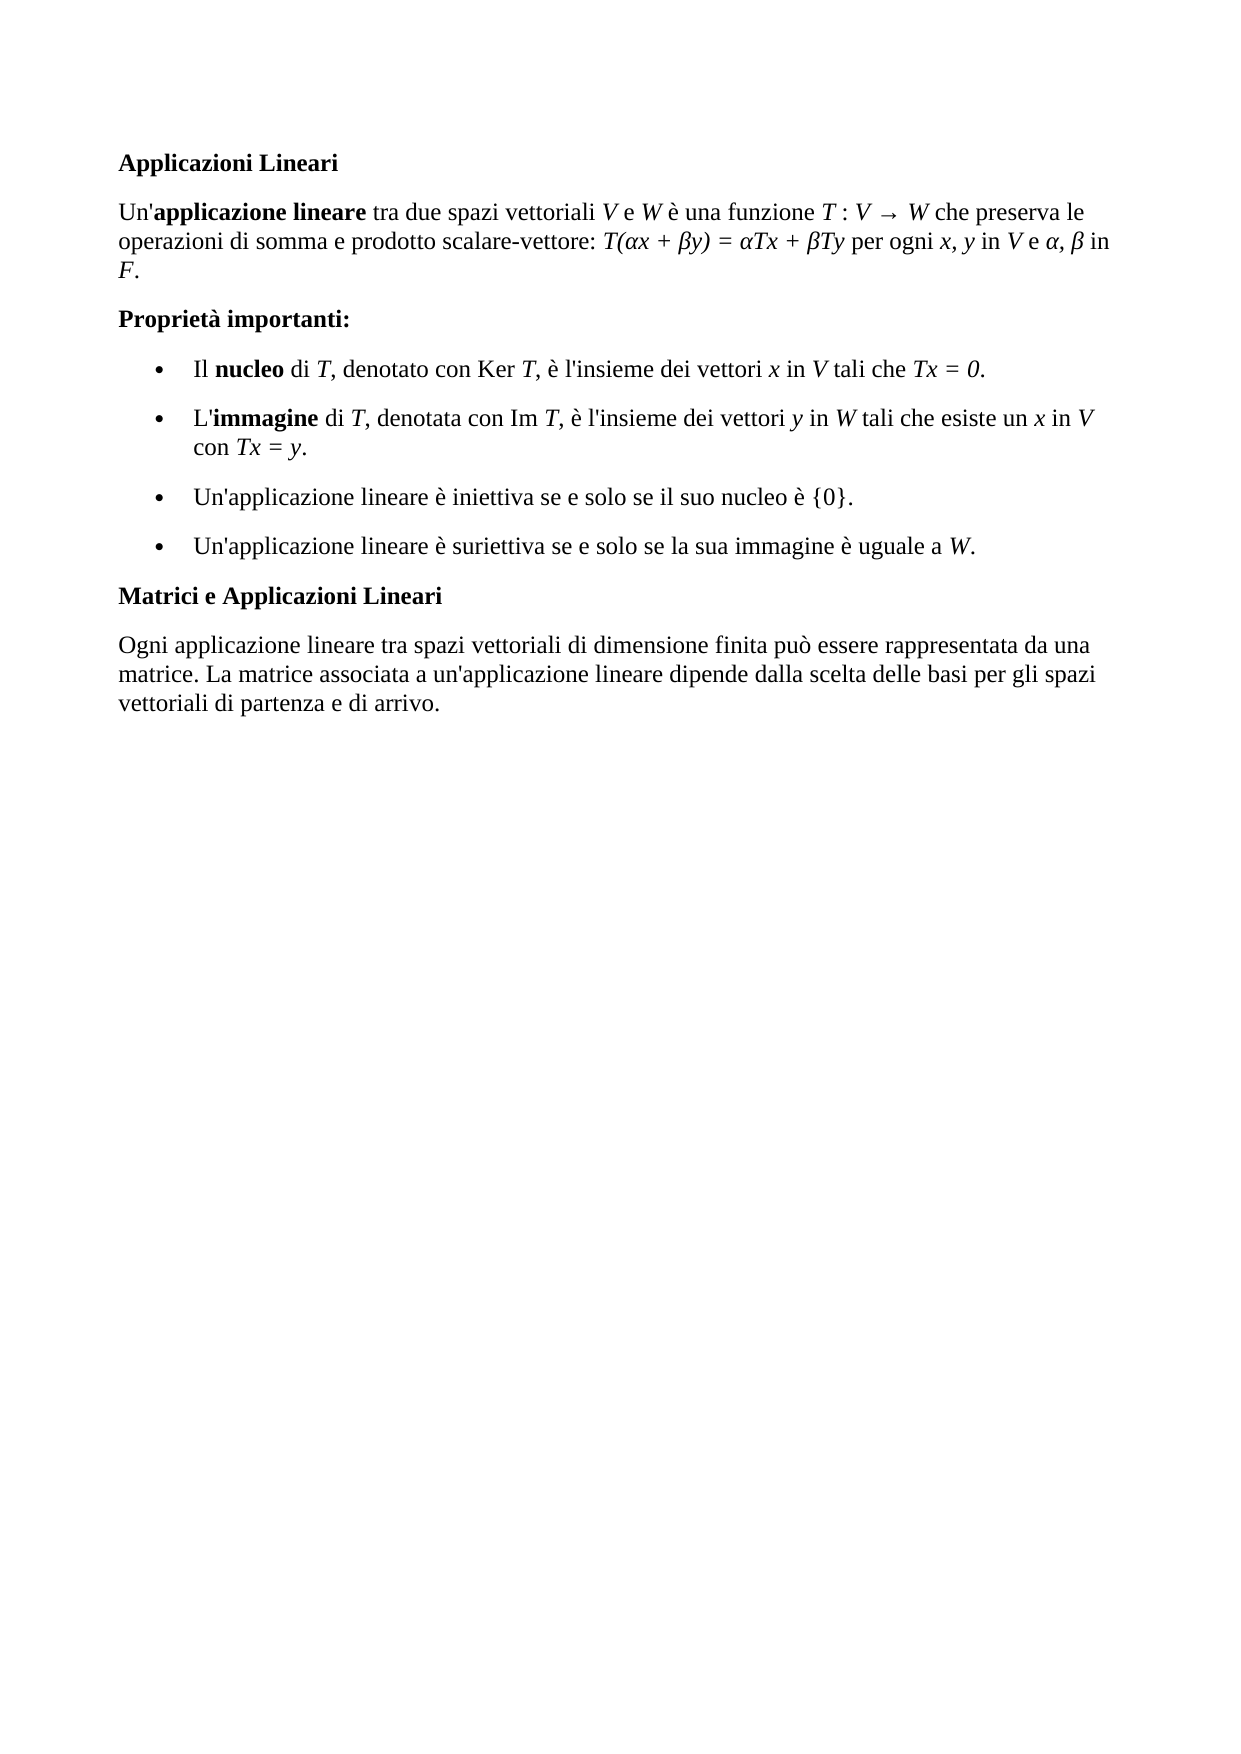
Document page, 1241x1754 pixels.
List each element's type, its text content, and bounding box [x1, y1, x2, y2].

list L'immagine di T, denotata con Im T, è l'insieme dei vettori y in W tali che esiste un x in V con Tx = y. [156, 403, 1122, 461]
text Matrici e Applicazioni Lineari [118, 581, 1122, 610]
list Il nucleo di T, denotato con Ker T, è l'insieme dei vettori x in V tali che Tx = 0. [156, 354, 1122, 383]
list Un'applicazione lineare è iniettiva se e solo se il suo nucleo è {0}. [156, 482, 1122, 511]
text Proprietà importanti: [118, 304, 1122, 333]
text Ogni applicazione lineare tra spazi vettoriali di dimensione finita può essere rappresentata da una matrice. La matrice associata a un'applicazione lineare dipende dalla scelta delle basi per gli spazi vettoriali di partenza e di arrivo. [118, 631, 1122, 717]
text Un'applicazione lineare tra due spazi vettoriali V e W è una funzione T : V → W che preserva le operazioni di somma e prodotto scalare-vettore: T(αx + βy) = αTx + βTy per ogni x, y in V e α, β in F. [118, 197, 1122, 283]
text Applicazioni Lineari [118, 148, 1122, 176]
list Un'applicazione lineare è suriettiva se e solo se la sua immagine è uguale a W. [156, 531, 1122, 560]
